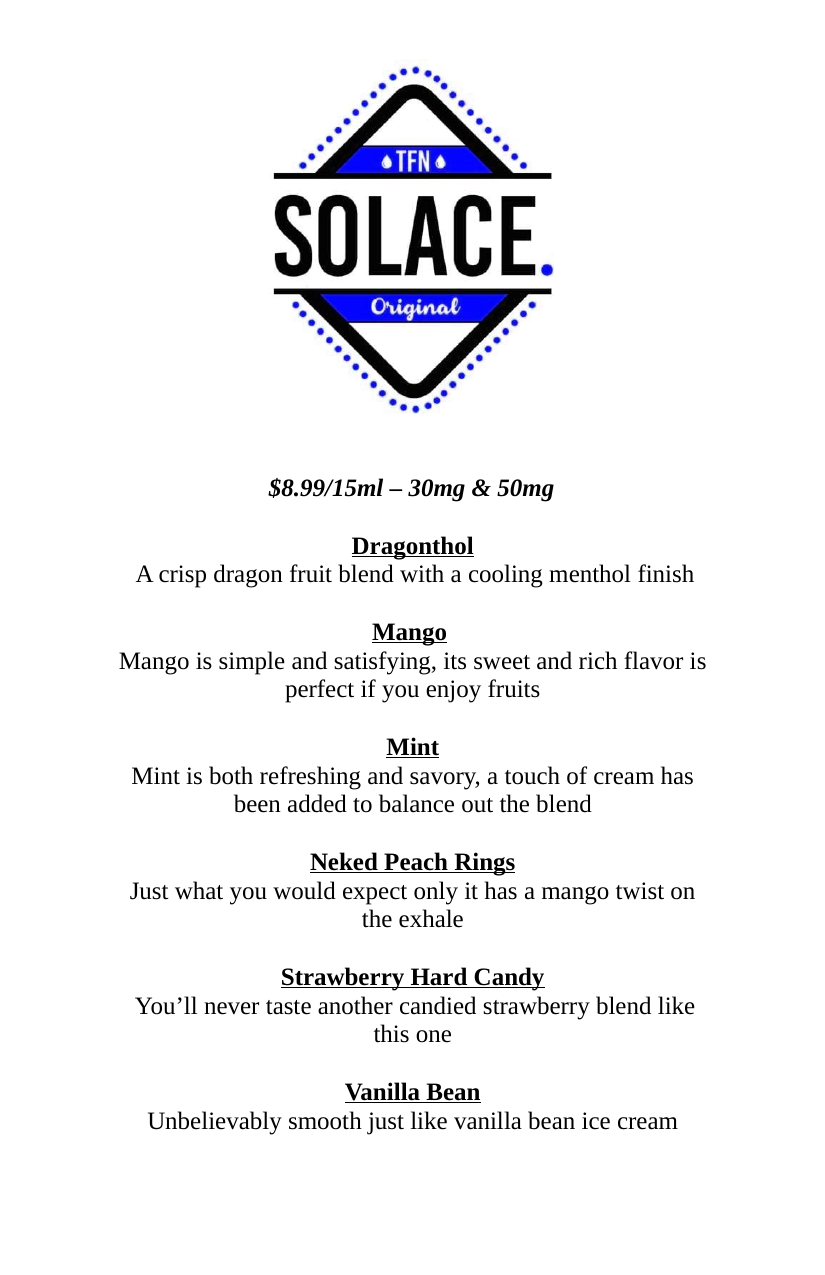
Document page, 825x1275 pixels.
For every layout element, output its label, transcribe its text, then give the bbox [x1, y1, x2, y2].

text Dragonthol [118, 531, 707, 559]
text You’ll never taste another candied strawberry blend like this one [118, 991, 707, 1048]
text Mango is simple and satisfying, its sweet and rich flavor is perfect if you enjoy fruits [118, 646, 707, 703]
picture [234, 59, 591, 416]
text Just what you would expect only it has a mango twist on the exhale [118, 876, 707, 933]
text $8.99/15ml – 30mg & 50mg [118, 473, 707, 502]
text A crisp dragon fruit blend with a cooling menthol finish [118, 559, 707, 588]
text Mint [118, 732, 707, 761]
text Neked Peach Rings [118, 847, 707, 876]
text Strawberry Hard Candy [118, 962, 707, 991]
text Vanilla Bean [118, 1077, 707, 1106]
text Mango [118, 617, 707, 646]
text Unbelievably smooth just like vanilla bean ice cream [118, 1106, 707, 1134]
text Mint is both refreshing and savory, a touch of cream has been added to balance out the blend [118, 761, 707, 818]
